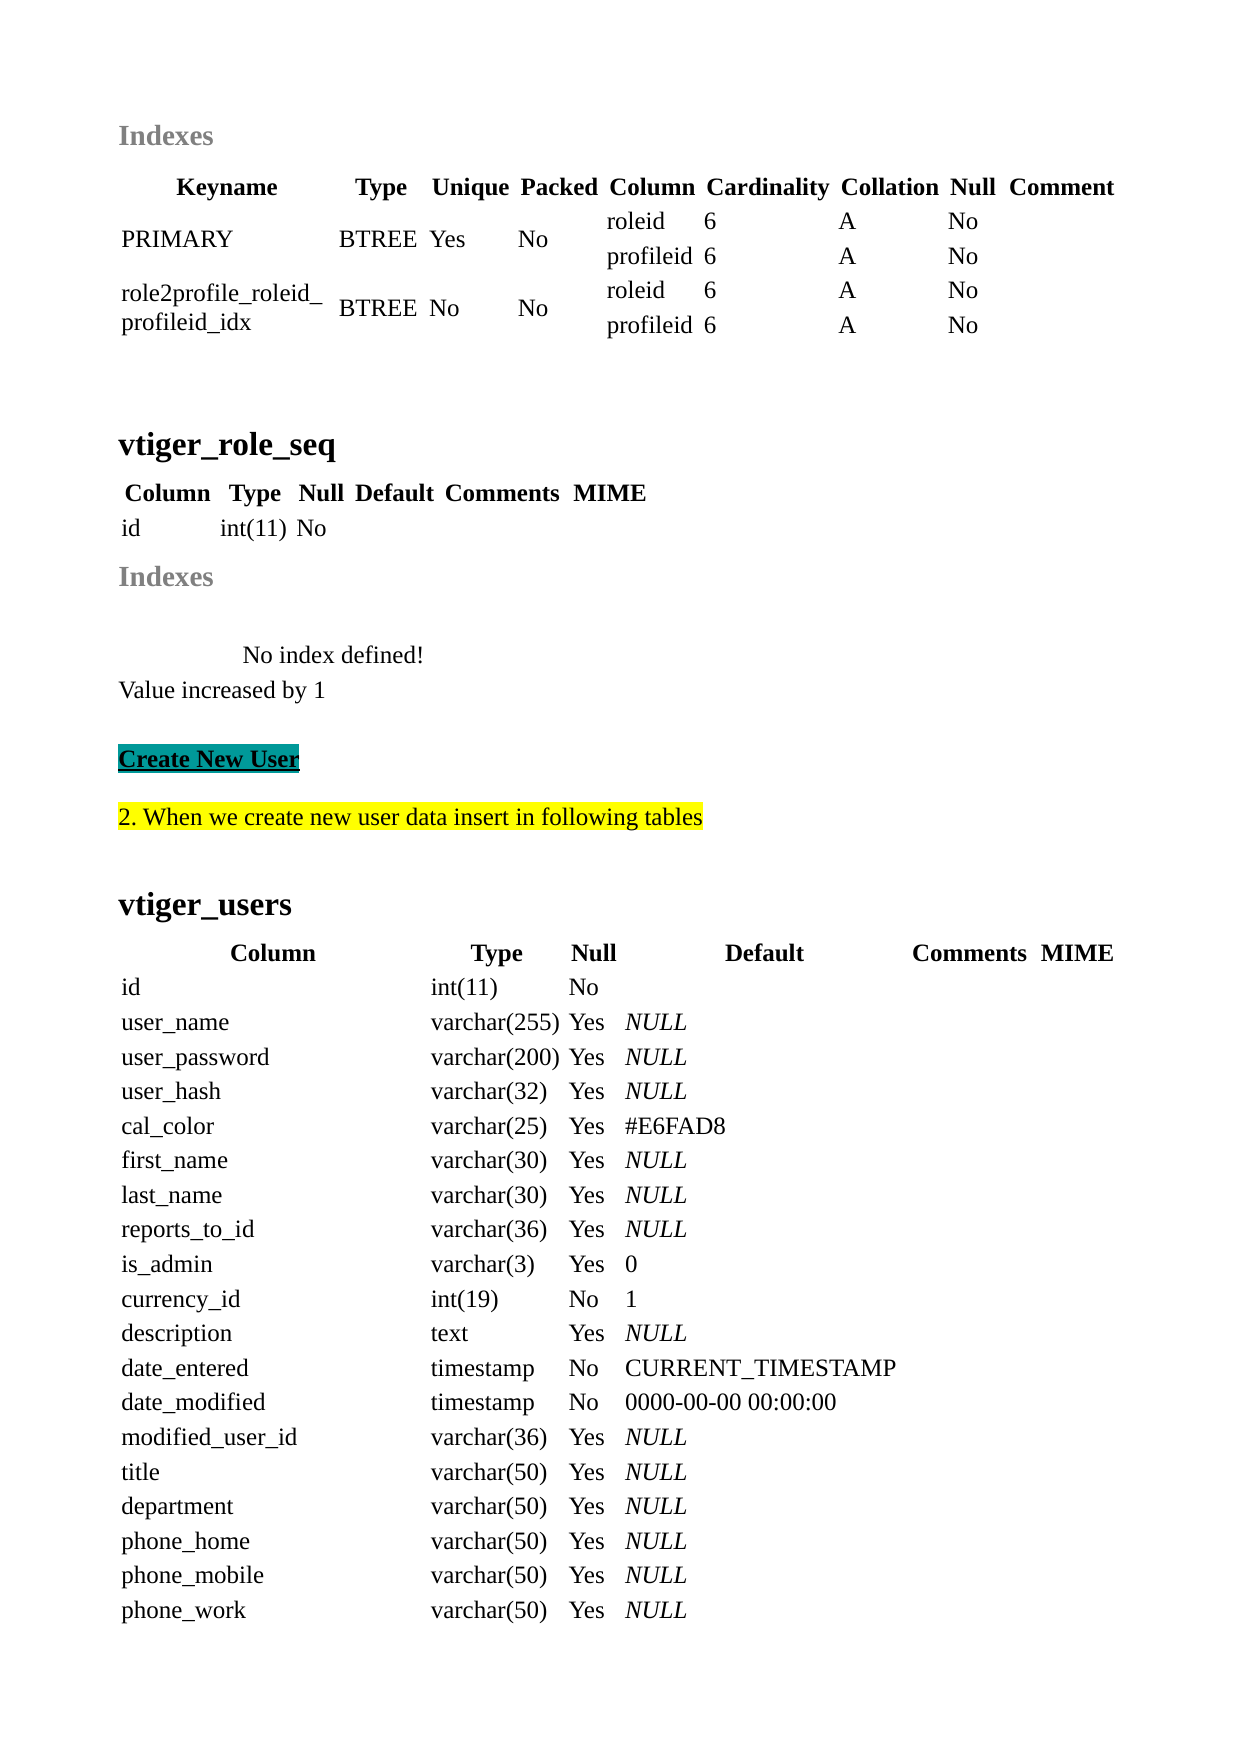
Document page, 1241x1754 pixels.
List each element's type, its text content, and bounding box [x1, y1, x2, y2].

table_cell BTREE [336, 273, 426, 342]
table_cell Yes [565, 1592, 622, 1627]
table_cell [907, 1558, 1032, 1592]
table_cell user_name [118, 1004, 428, 1039]
table_cell [622, 970, 907, 1004]
table_header Null [293, 475, 349, 510]
table_cell [1033, 1558, 1122, 1592]
table_cell user_password [118, 1039, 428, 1073]
table_cell int(19) [428, 1281, 565, 1315]
table_cell title [118, 1454, 428, 1488]
table_cell [907, 1592, 1032, 1627]
table_cell [907, 1385, 1032, 1419]
table_cell [1033, 1385, 1122, 1419]
table_cell Yes [565, 1488, 622, 1523]
table_cell NULL [622, 1523, 907, 1557]
subtitle Indexes [118, 559, 1122, 592]
table_cell varchar(32) [428, 1073, 565, 1108]
table_cell No [565, 970, 622, 1004]
table_cell [1033, 1592, 1122, 1627]
table_cell [907, 1246, 1032, 1281]
table_header Column [604, 169, 701, 203]
table_cell [1033, 970, 1122, 1004]
table_header Comments [439, 475, 565, 510]
table_cell role2profile_roleid_profileid_idx [118, 273, 336, 342]
table_cell Yes [565, 1212, 622, 1246]
table_cell int(11) [428, 970, 565, 1004]
table_cell reports_to_id [118, 1212, 428, 1246]
table_cell [907, 1004, 1032, 1039]
table_cell [907, 970, 1032, 1004]
table_cell [1033, 1004, 1122, 1039]
table_cell 1 [622, 1281, 907, 1315]
table_cell [1033, 1488, 1122, 1523]
table_cell varchar(200) [428, 1039, 565, 1073]
table_cell profileid [604, 307, 701, 342]
text 2. When we create new user data insert in following tables [118, 802, 1122, 830]
table_header Type [217, 475, 293, 510]
table_cell roleid [604, 273, 701, 307]
table_cell phone_work [118, 1592, 428, 1627]
table_cell [907, 1419, 1032, 1454]
table_cell A [835, 273, 945, 307]
table_cell [907, 1488, 1032, 1523]
table_cell No [945, 273, 1001, 307]
table_cell [1033, 1177, 1122, 1212]
table_cell last_name [118, 1177, 428, 1212]
table_cell NULL [622, 1558, 907, 1592]
table_cell [907, 1315, 1032, 1350]
table_cell [907, 1281, 1032, 1315]
subtitle Indexes [118, 118, 1122, 152]
table_header Cardinality [701, 169, 835, 203]
table_cell [1033, 1315, 1122, 1350]
table_cell [907, 1143, 1032, 1177]
table_cell Yes [565, 1246, 622, 1281]
table_cell [1033, 1419, 1122, 1454]
table_cell modified_user_id [118, 1419, 428, 1454]
table_cell #E6FAD8 [622, 1108, 907, 1142]
table_header Type [428, 935, 565, 969]
table_cell varchar(50) [428, 1454, 565, 1488]
table_cell varchar(50) [428, 1523, 565, 1557]
table_cell 6 [701, 238, 835, 273]
table_cell varchar(30) [428, 1177, 565, 1212]
table_cell date_modified [118, 1385, 428, 1419]
table_cell [1033, 1523, 1122, 1557]
table_cell varchar(3) [428, 1246, 565, 1281]
table_cell NULL [622, 1073, 907, 1108]
table_header Packed [515, 169, 604, 203]
table_cell Yes [565, 1558, 622, 1592]
table_cell [1033, 1350, 1122, 1384]
table_cell timestamp [428, 1385, 565, 1419]
picture [118, 605, 237, 664]
table_cell [1033, 1212, 1122, 1246]
table_cell varchar(30) [428, 1143, 565, 1177]
table_cell date_entered [118, 1350, 428, 1384]
table_cell NULL [622, 1039, 907, 1073]
table_cell NULL [622, 1315, 907, 1350]
table_cell No [565, 1350, 622, 1384]
table_cell varchar(50) [428, 1592, 565, 1627]
table_header Default [622, 935, 907, 969]
table_cell [907, 1350, 1032, 1384]
table_header Column [118, 935, 428, 969]
table_header Type [336, 169, 426, 203]
table_header Default [350, 475, 439, 510]
table_cell [907, 1454, 1032, 1488]
table_cell department [118, 1488, 428, 1523]
table_cell 0 [622, 1246, 907, 1281]
table_cell id [118, 510, 217, 544]
table_header Unique [426, 169, 515, 203]
table_cell [439, 510, 565, 544]
table_cell varchar(50) [428, 1488, 565, 1523]
table_cell Yes [565, 1419, 622, 1454]
table_cell user_hash [118, 1073, 428, 1108]
table_cell first_name [118, 1143, 428, 1177]
table_cell No [565, 1281, 622, 1315]
table_cell phone_home [118, 1523, 428, 1557]
table_cell NULL [622, 1143, 907, 1177]
table_cell NULL [622, 1419, 907, 1454]
table_cell NULL [622, 1592, 907, 1627]
table_cell A [835, 238, 945, 273]
table_cell A [835, 307, 945, 342]
table_cell cal_color [118, 1108, 428, 1142]
table_cell 6 [701, 273, 835, 307]
table_cell No [945, 238, 1001, 273]
table_cell No [945, 307, 1001, 342]
table_cell phone_mobile [118, 1558, 428, 1592]
table_cell is_admin [118, 1246, 428, 1281]
table_cell roleid [604, 204, 701, 238]
table_cell Yes [426, 204, 515, 273]
table_cell NULL [622, 1488, 907, 1523]
table_cell [1001, 273, 1122, 342]
table_cell profileid [604, 238, 701, 273]
table_cell BTREE [336, 204, 426, 273]
table_cell Yes [565, 1143, 622, 1177]
table_header MIME [565, 475, 654, 510]
table_cell NULL [622, 1004, 907, 1039]
table_cell No [515, 204, 604, 273]
table_cell Yes [565, 1523, 622, 1557]
table_cell Yes [565, 1108, 622, 1142]
table_cell Yes [565, 1039, 622, 1073]
table_cell timestamp [428, 1350, 565, 1384]
table_cell 6 [701, 204, 835, 238]
table_header Collation [835, 169, 945, 203]
table_cell Yes [565, 1454, 622, 1488]
table_cell No [293, 510, 349, 544]
table_cell int(11) [217, 510, 293, 544]
table_cell [907, 1523, 1032, 1557]
table_cell [907, 1108, 1032, 1142]
table_cell [565, 510, 654, 544]
table_cell [1033, 1143, 1122, 1177]
table_header Comment [1001, 169, 1122, 203]
table_cell No [426, 273, 515, 342]
table_cell [907, 1212, 1032, 1246]
table_header MIME [1033, 935, 1122, 969]
table_cell varchar(25) [428, 1108, 565, 1142]
table_cell Yes [565, 1073, 622, 1108]
table_cell [1033, 1281, 1122, 1315]
table_cell CURRENT_TIMESTAMP [622, 1350, 907, 1384]
table_header Keyname [118, 169, 336, 203]
table_cell text [428, 1315, 565, 1350]
table_cell [1033, 1108, 1122, 1142]
table_cell No [565, 1385, 622, 1419]
subtitle vtiger_users [118, 884, 1122, 922]
subtitle vtiger_role_seq [118, 424, 1122, 463]
table_cell 0000-00-00 00:00:00 [622, 1385, 907, 1419]
text Create New User [118, 744, 1122, 773]
table_cell currency_id [118, 1281, 428, 1315]
table_cell [350, 510, 439, 544]
table_cell [1001, 204, 1122, 273]
table_cell varchar(36) [428, 1212, 565, 1246]
table_cell A [835, 204, 945, 238]
table_cell Yes [565, 1315, 622, 1350]
table_cell varchar(255) [428, 1004, 565, 1039]
table_cell 6 [701, 307, 835, 342]
table_cell [907, 1073, 1032, 1108]
table_cell [1033, 1039, 1122, 1073]
table_cell [1033, 1073, 1122, 1108]
table_cell [907, 1177, 1032, 1212]
table_cell NULL [622, 1177, 907, 1212]
table_header Null [565, 935, 622, 969]
text Value increased by 1 [118, 675, 1122, 704]
table_cell No [945, 204, 1001, 238]
table_header Null [945, 169, 1001, 203]
table_cell NULL [622, 1212, 907, 1246]
table_cell PRIMARY [118, 204, 336, 273]
table_header Column [118, 475, 217, 510]
text No index defined! [118, 605, 1122, 669]
table_cell No [515, 273, 604, 342]
table_cell NULL [622, 1454, 907, 1488]
table_header Comments [907, 935, 1032, 969]
table_cell varchar(36) [428, 1419, 565, 1454]
table_cell Yes [565, 1004, 622, 1039]
table_cell [1033, 1454, 1122, 1488]
table_cell [907, 1039, 1032, 1073]
table_cell varchar(50) [428, 1558, 565, 1592]
table_cell id [118, 970, 428, 1004]
table_cell description [118, 1315, 428, 1350]
table_cell [1033, 1246, 1122, 1281]
table_cell Yes [565, 1177, 622, 1212]
